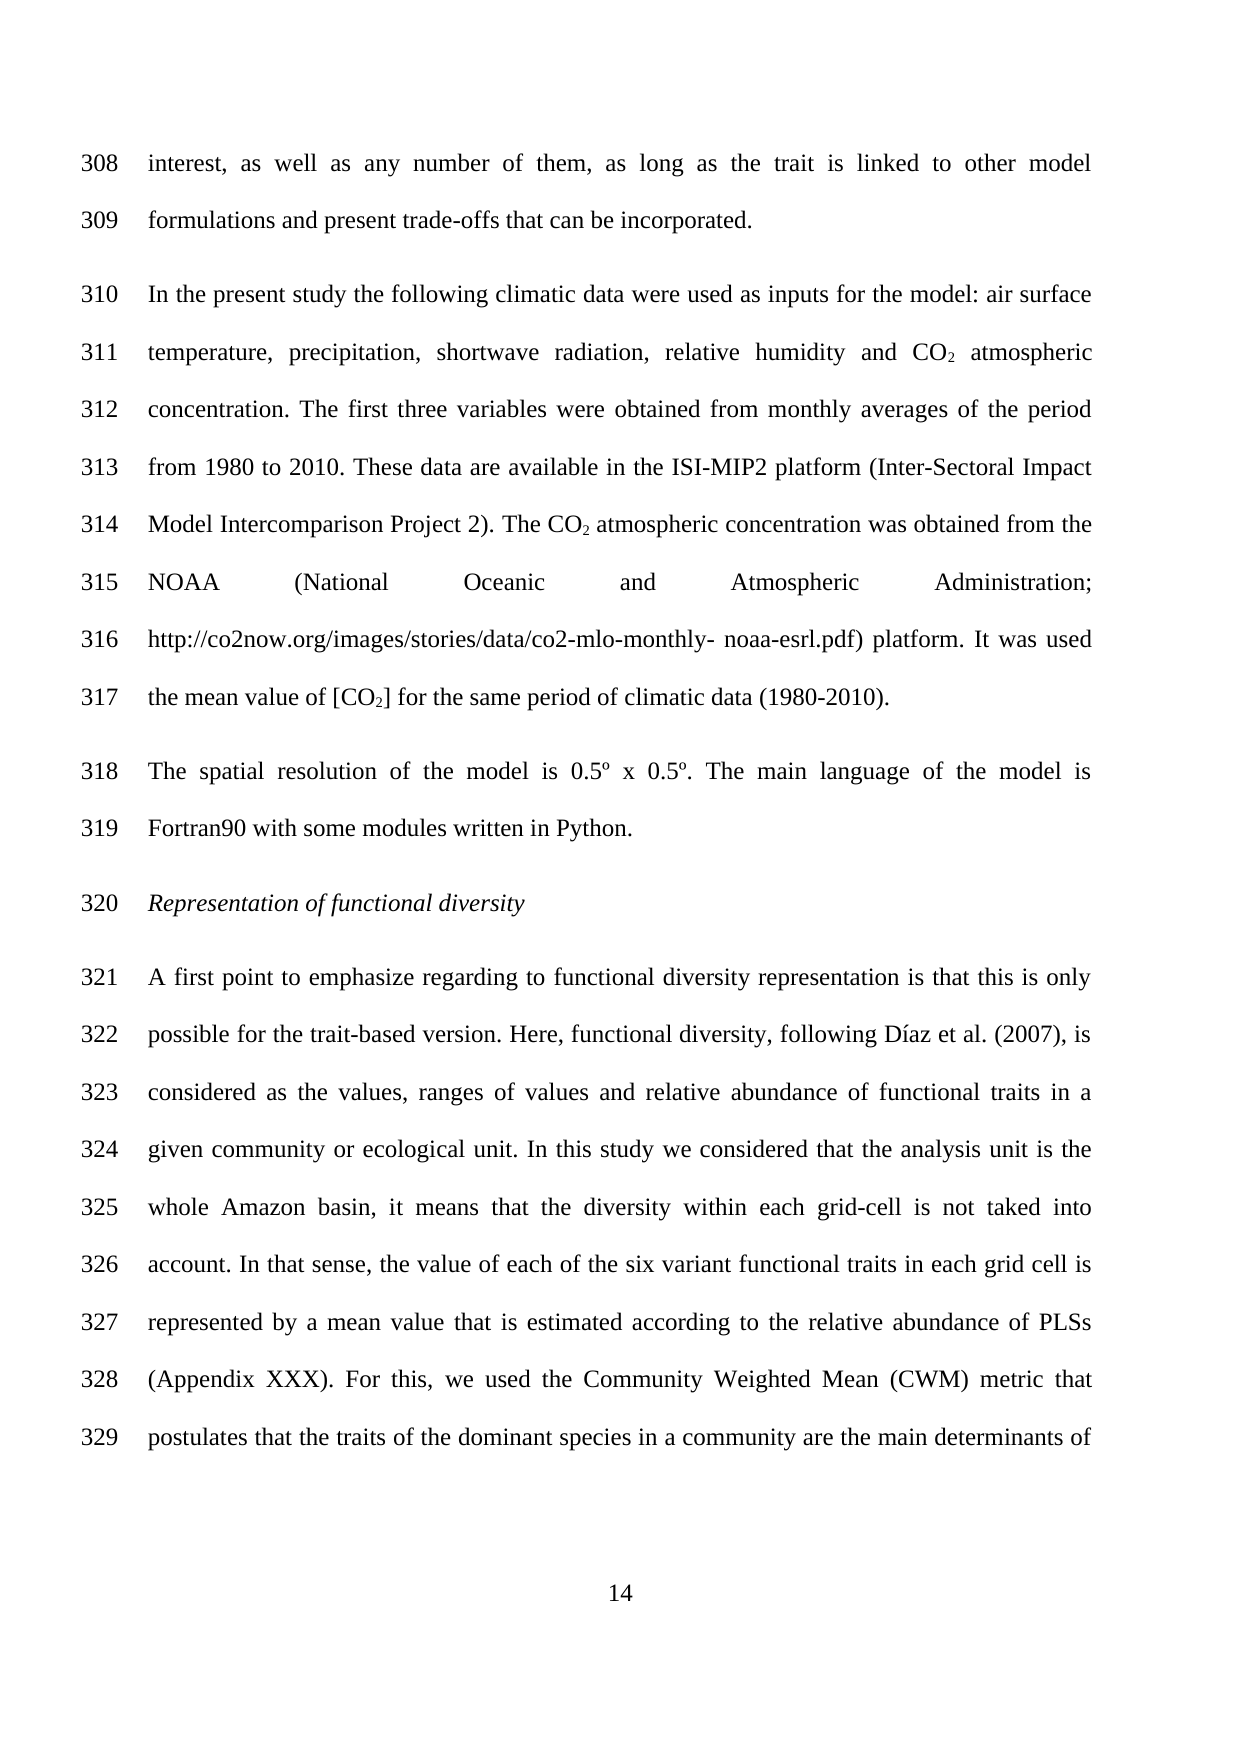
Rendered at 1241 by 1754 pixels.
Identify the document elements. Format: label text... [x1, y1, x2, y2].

text In the present study the following climatic data were used as inputs for the model: air surface temperature, precipitation, shortwave radiation, relative humidity and CO2 atmospheric concentration. The first three variables were obtained from monthly averages of the period from 1980 to 2010. These data are available in the ISI-MIP2 platform (Inter-Sectoral Impact Model Intercomparison Project 2). The CO2 atmospheric concentration was obtained from the NOAA (National Oceanic and Atmospheric Administration; http://co2now.org/images/stories/data/co2-mlo-monthly- noaa-esrl.pdf) platform. It was used the mean value of [CO2] for the same period of climatic data (1980-2010). [148, 279, 1093, 711]
text A first point to emphasize regarding to functional diversity representation is that this is only possible for the trait-based version. Here, functional diversity, following Díaz et al. (2007), is considered as the values, ranges of values and relative abundance of functional traits in a given community or ecological unit. In this study we considered that the analysis unit is the whole Amazon basin, it means that the diversity within each grid-cell is not taked into account. In that sense, the value of each of the six variant functional traits in each grid cell is represented by a mean value that is estimated according to the relative abundance of PLSs (Appendix XXX). For this, we used the Community Weighted Mean (CWM) metric that postulates that the traits of the dominant species in a community are the main determinants of [148, 962, 1093, 1451]
text interest, as well as any number of them, as long as the trait is linked to other model formulations and present trade-offs that can be incorporated. [148, 148, 1093, 234]
text The spatial resolution of the model is 0.5º x 0.5º. The main language of the model is Fortran90 with some modules written in Python. [148, 756, 1093, 842]
text Representation of functional diversity [148, 888, 1093, 916]
